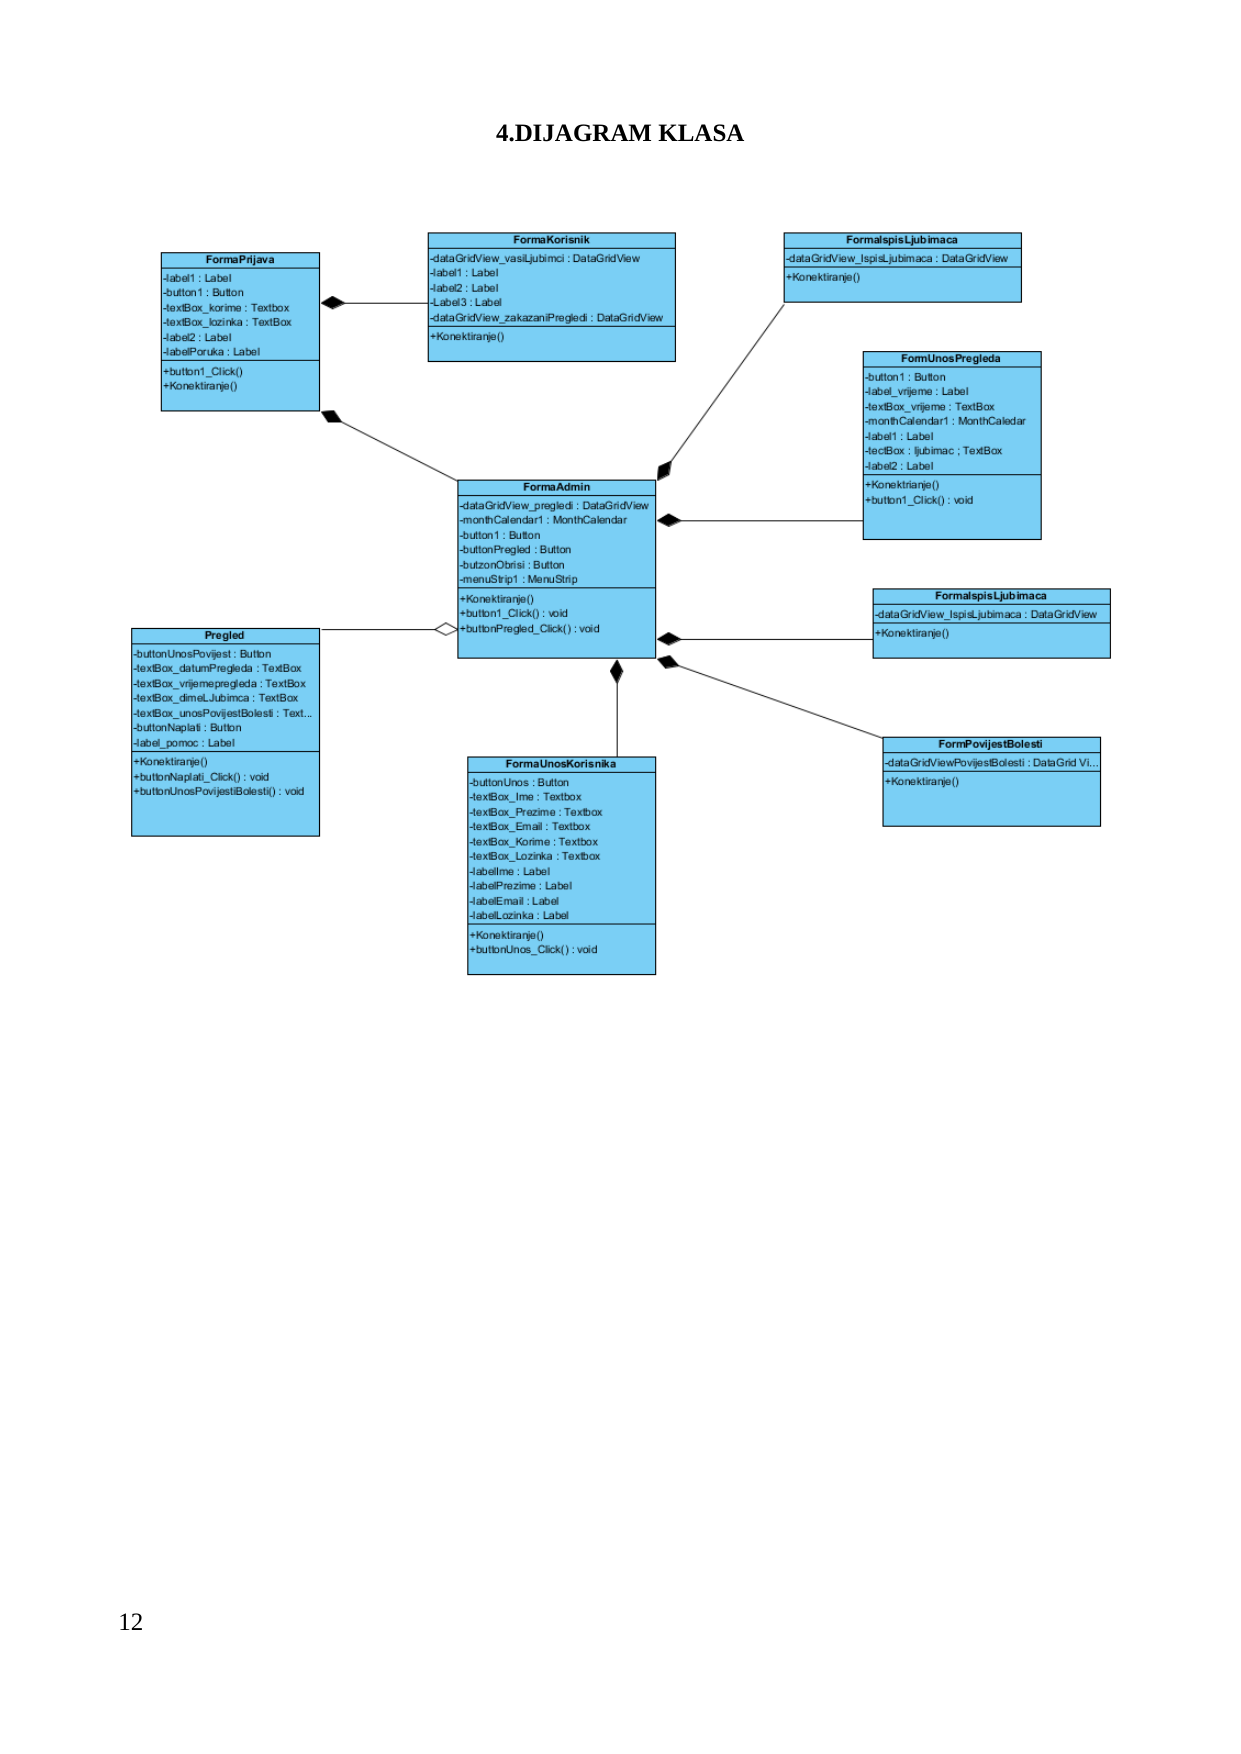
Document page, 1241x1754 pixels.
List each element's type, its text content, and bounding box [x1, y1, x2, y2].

picture [118, 183, 1122, 1029]
text 4.DIJAGRAM KLASA [118, 118, 1122, 147]
